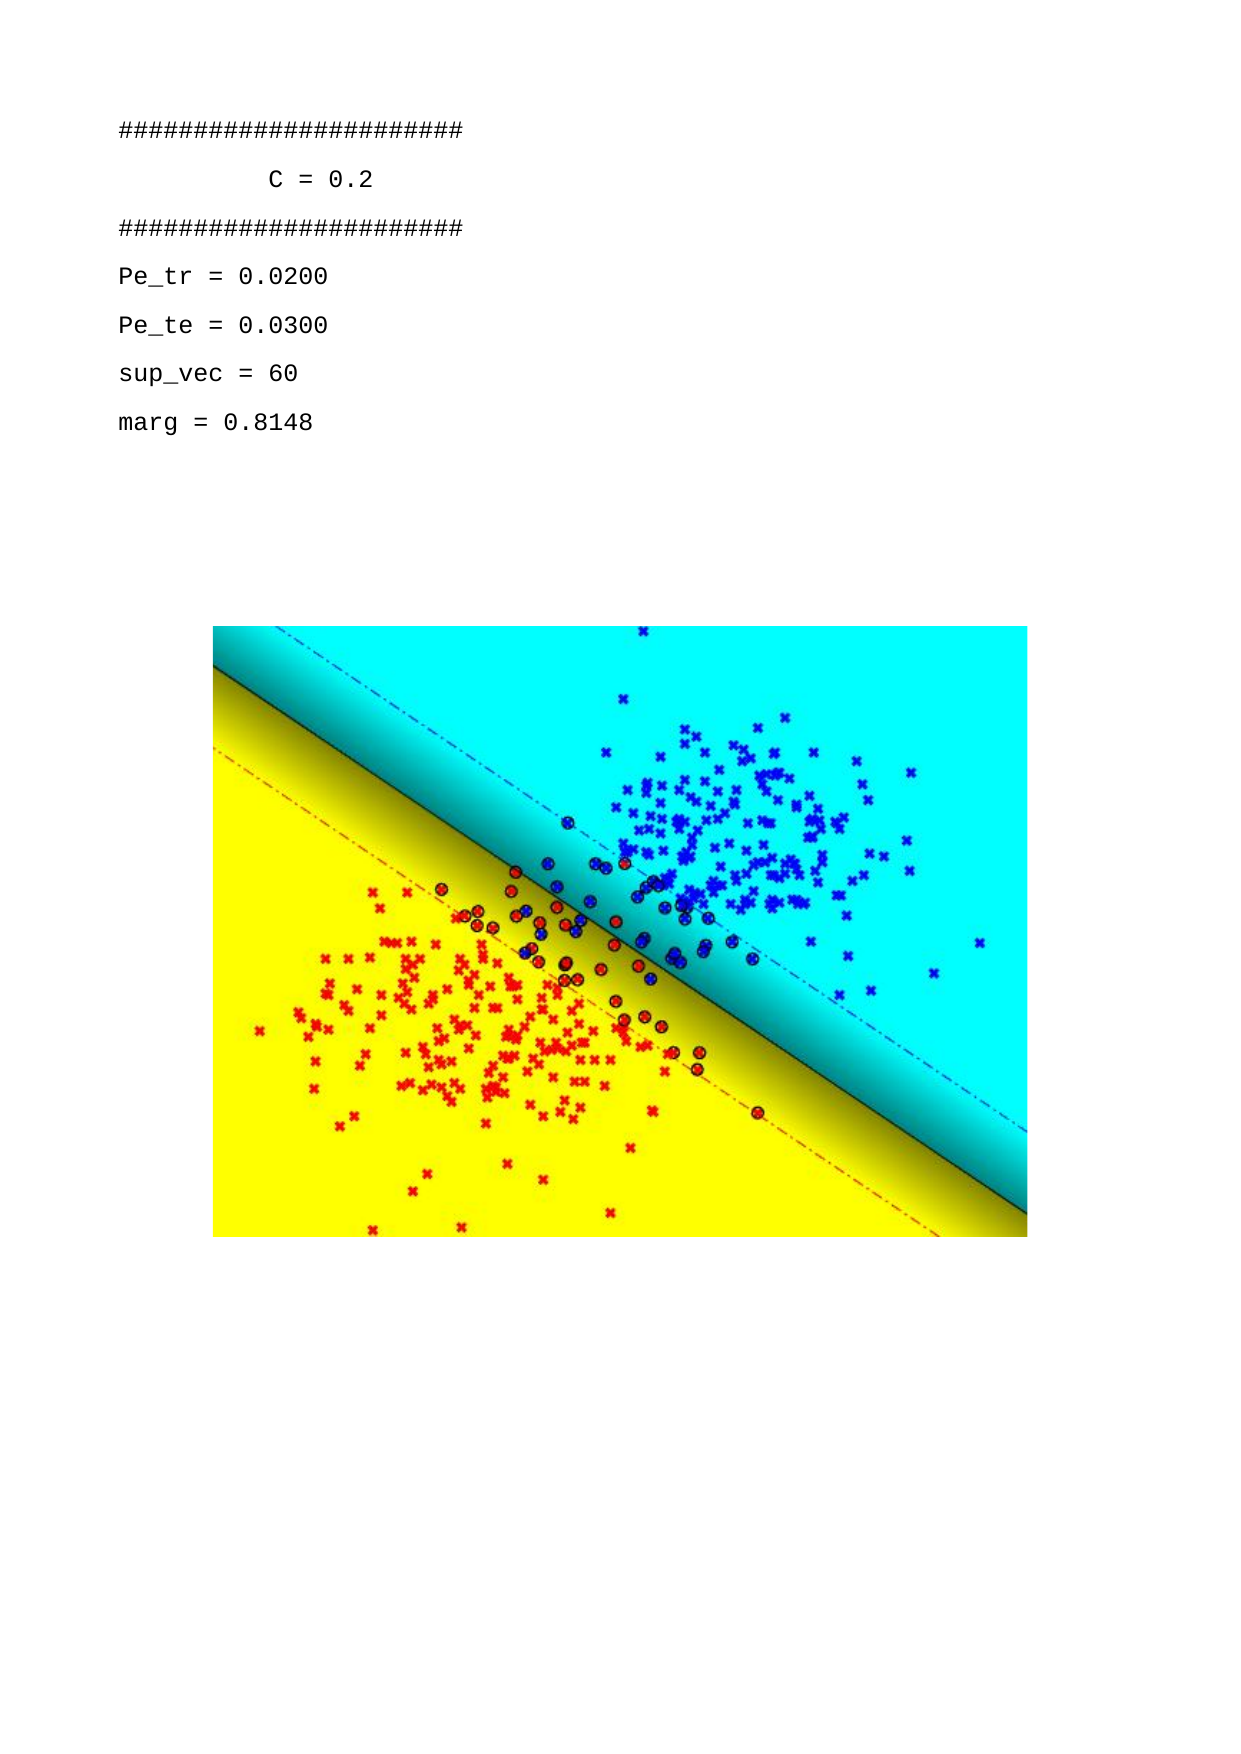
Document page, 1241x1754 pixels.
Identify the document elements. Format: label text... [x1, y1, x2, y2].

text marg = 0.8148 [118, 409, 1122, 438]
text C = 0.2 [118, 167, 1122, 195]
text Pe_te = 0.0300 [118, 312, 1122, 341]
text ####################### [118, 118, 1122, 146]
text sup_vec = 60 [118, 361, 1122, 389]
text Pe_tr = 0.0200 [118, 264, 1122, 292]
picture [212, 626, 1028, 1237]
text ####################### [118, 215, 1122, 243]
